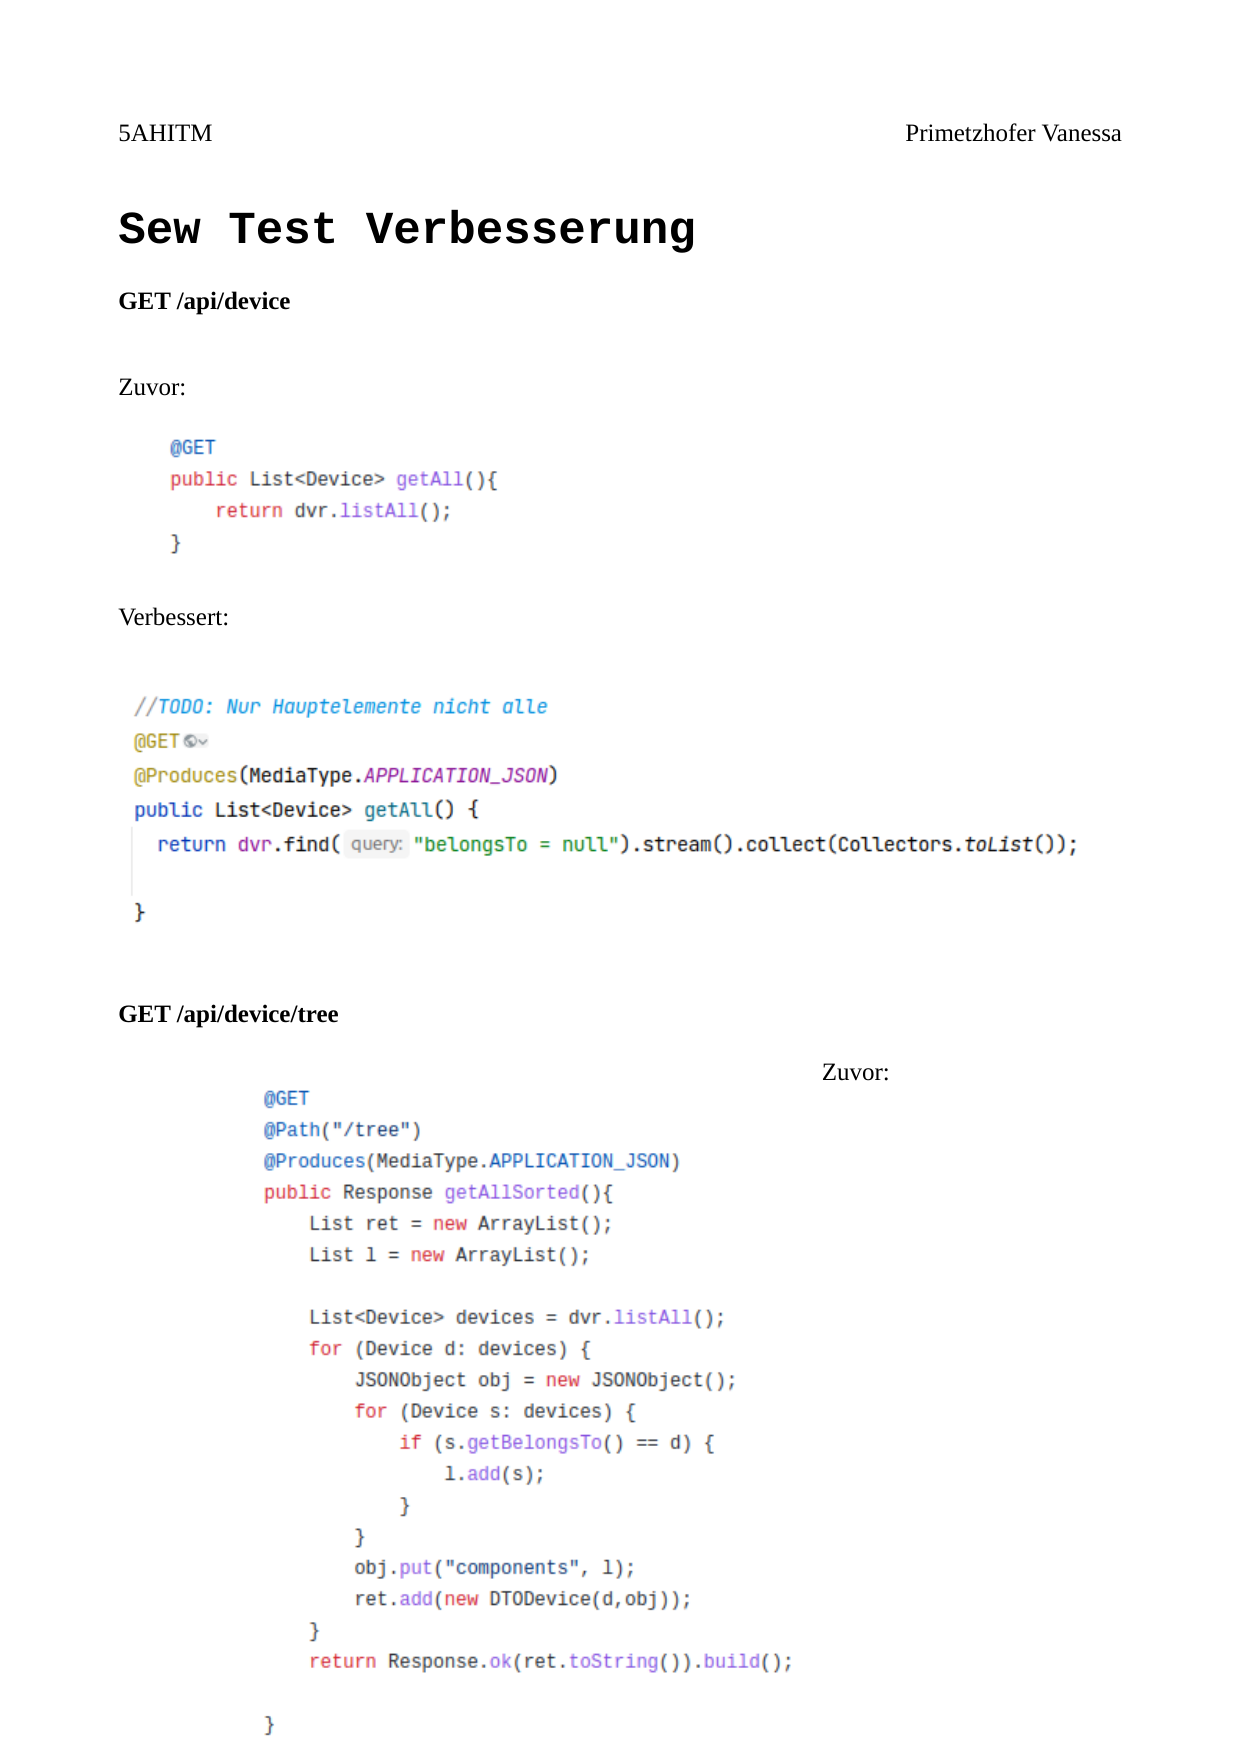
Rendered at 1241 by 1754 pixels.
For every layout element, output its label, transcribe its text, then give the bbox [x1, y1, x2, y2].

picture [249, 1077, 822, 1754]
text GET /api/device [118, 286, 1122, 314]
text Sew Test Verbesserung [118, 205, 1122, 257]
picture [117, 682, 1122, 942]
text GET /api/device/tree [118, 999, 1122, 1028]
picture [149, 418, 588, 571]
text Zuvor: [118, 372, 1122, 401]
text Verbessert: [118, 602, 1122, 631]
text Zuvor: [118, 1057, 1122, 1086]
